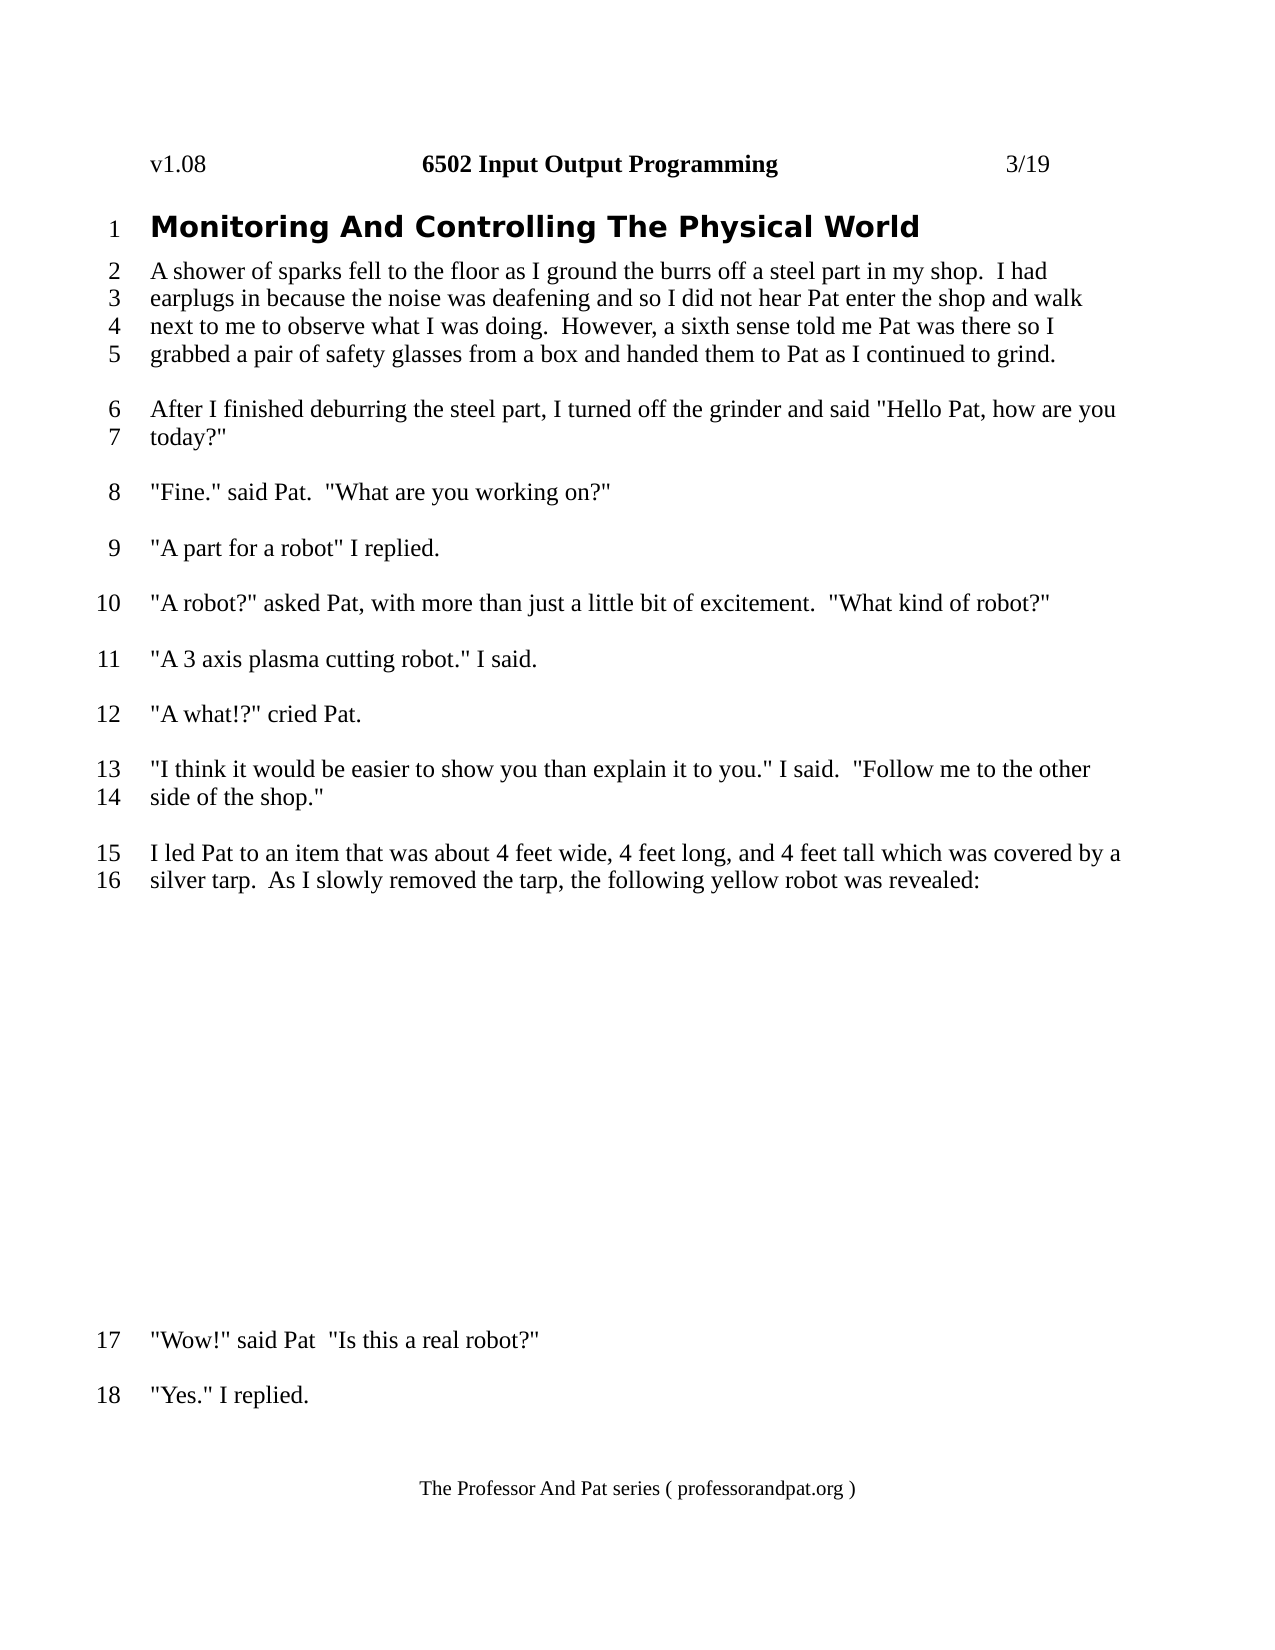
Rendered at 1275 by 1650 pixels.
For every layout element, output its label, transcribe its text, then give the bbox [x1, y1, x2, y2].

text "A 3 axis plasma cutting robot." I said. [150, 645, 1125, 672]
text "A what!?" cried Pat. [150, 700, 1125, 728]
text A shower of sparks fell to the floor as I ground the burrs off a steel part in my shop. I had earplugs in because the noise was deafening and so I did not hear Pat enter the shop and walk next to me to observe what I was doing. However, a sixth sense told me Pat was there so I grabbed a pair of safety glasses from a box and handed them to Pat as I continued to grind. [150, 257, 1125, 368]
text After I finished deburring the steel part, I turned off the grinder and said "Hello Pat, how are you today?" [150, 395, 1125, 451]
text "A robot?" asked Pat, with more than just a little bit of excitement. "What kind of robot?" [150, 589, 1125, 617]
text "I think it would be easier to show you than explain it to you." I said. "Follow me to the other side of the shop." [150, 756, 1125, 811]
subtitle Monitoring And Controlling The Physical World [150, 210, 1125, 244]
text "Fine." said Pat. "What are you working on?" [150, 478, 1125, 506]
text "A part for a robot" I replied. [150, 534, 1125, 562]
text I led Pat to an item that was about 4 feet wide, 4 feet long, and 4 feet tall which was covered by a silver tarp. As I slowly removed the tarp, the following yellow robot was revealed: [150, 839, 1125, 894]
text "Wow!" said Pat "Is this a real robot?" [150, 1326, 1125, 1353]
text "Yes." I replied. [150, 1381, 1125, 1409]
